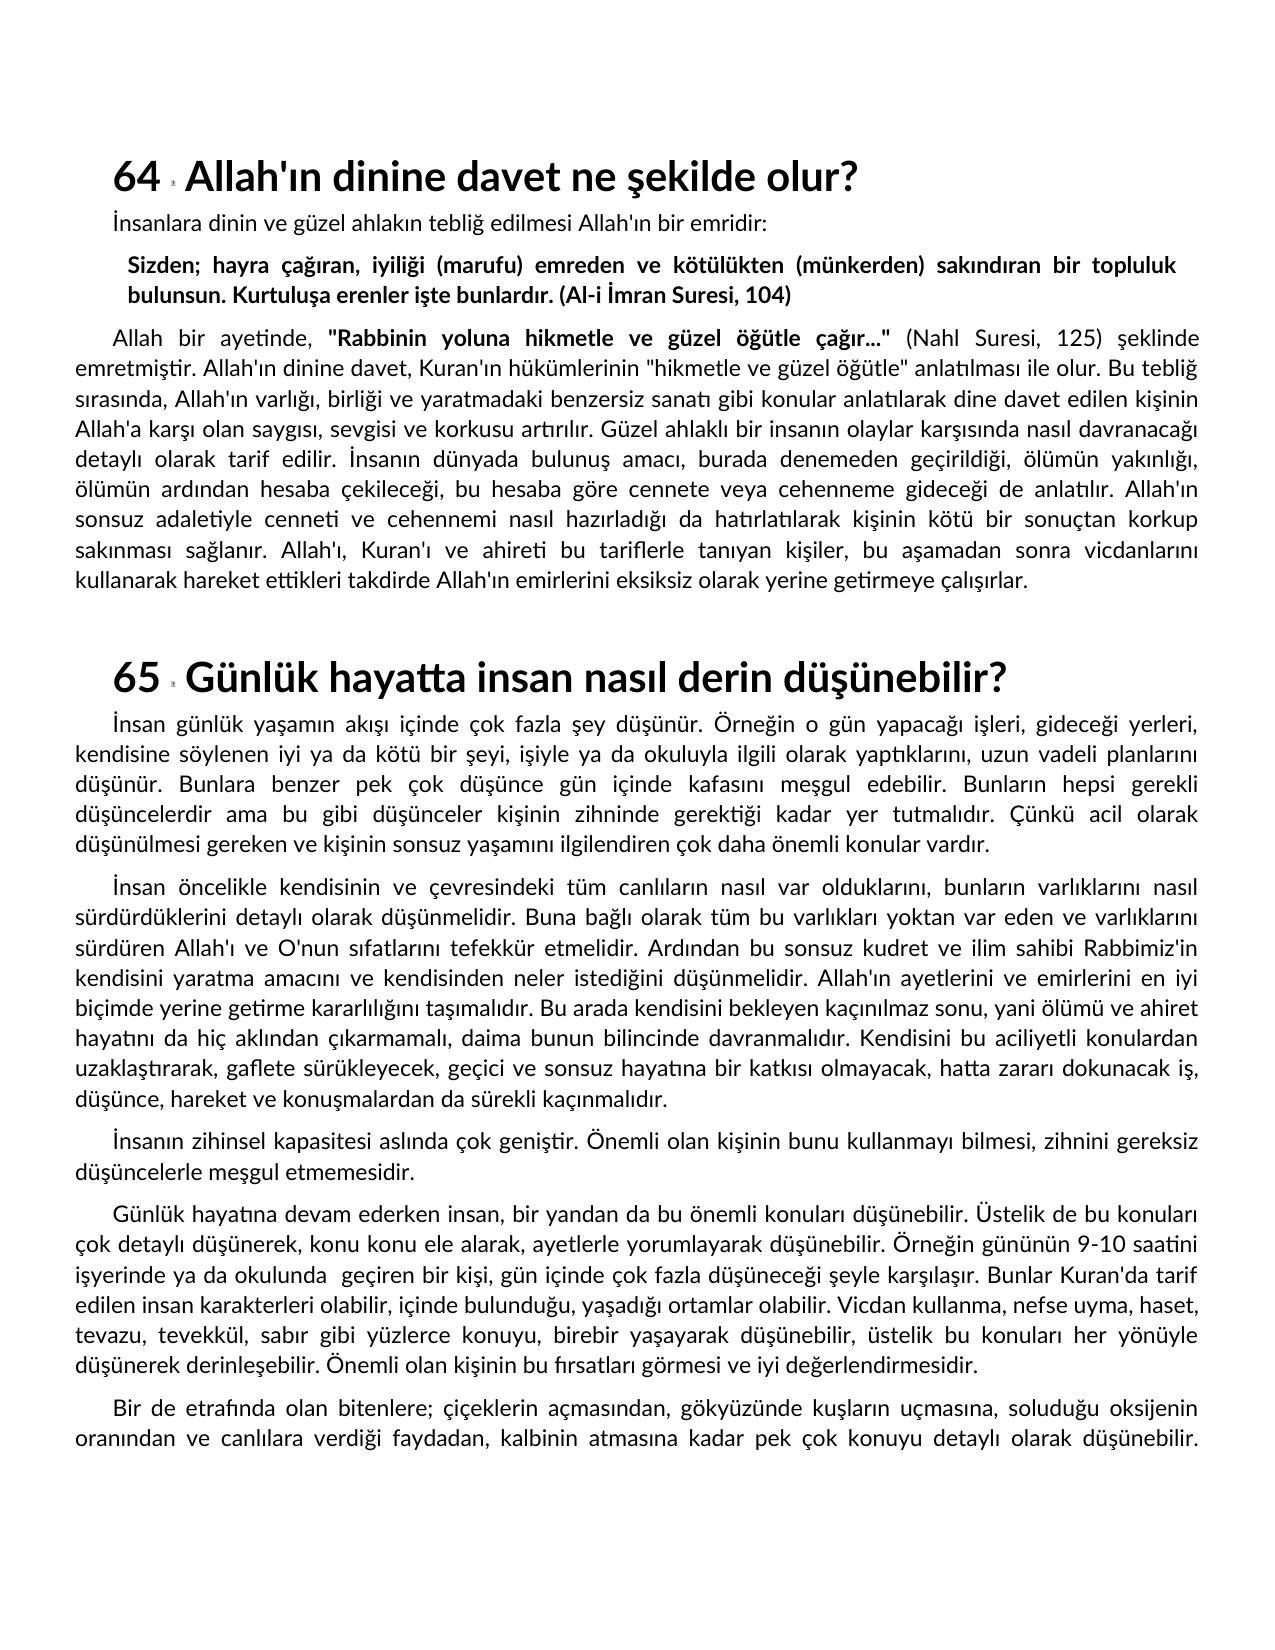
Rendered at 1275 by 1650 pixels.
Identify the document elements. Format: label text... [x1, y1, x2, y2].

text İnsanın zihinsel kapasitesi aslında çok geniştir. Önemli olan kişinin bunu kullanmayı bilmesi, zihnini gereksiz düşüncelerle meşgul etmemesidir. [75, 1127, 1200, 1185]
text Sizden; hayra çağıran, iyiliği (marufu) emreden ve kötülükten (münkerden) sakındıran bir topluluk bulunsun. Kurtuluşa erenler işte bunlardır. (Al-i İmran Suresi, 104) [127, 251, 1177, 309]
text İnsan günlük yaşamın akışı içinde çok fazla şey düşünür. Örneğin o gün yapacağı işleri, gideceği yerleri, kendisine söylenen iyi ya da kötü bir şeyi, işiyle ya da okuluyla ilgili olarak yaptıklarını, uzun vadeli planlarını düşünür. Bunlara benzer pek çok düşünce gün içinde kafasını meşgul edebilir. Bunların hepsi gerekli düşüncelerdir ama bu gibi düşünceler kişinin zihninde gerektiği kadar yer tutmalıdır. Çünkü acil olarak düşünülmesi gereken ve kişinin sonsuz yaşamını ilgilendiren çok daha önemli konular vardır. [75, 709, 1200, 858]
subtitle 64  Allah'ın dinine davet ne şekilde olur? [112, 150, 1200, 200]
text Günlük hayatına devam ederken insan, bir yandan da bu önemli konuları düşünebilir. Üstelik de bu konuları çok detaylı düşünerek, konu konu ele alarak, ayetlerle yorumlayarak düşünebilir. Örneğin gününün 9-10 saatini işyerinde ya da okulunda geçiren bir kişi, gün içinde çok fazla düşüneceği şeyle karşılaşır. Bunlar Kuran'da tarif edilen insan karakterleri olabilir, içinde bulunduğu, yaşadığı ortamlar olabilir. Vicdan kullanma, nefse uyma, haset, tevazu, tevekkül, sabır gibi yüzlerce konuyu, birebir yaşayarak düşünebilir, üstelik bu konuları her yönüyle düşünerek derinleşebilir. Önemli olan kişinin bu fırsatları görmesi ve iyi değerlendirmesidir. [75, 1200, 1200, 1378]
text Bir de etrafında olan bitenlere; çiçeklerin açmasından, gökyüzünde kuşların uçmasına, soluduğu oksijenin oranından ve canlılara verdiği faydadan, kalbinin atmasına kadar pek çok konuyu detaylı olarak düşünebilir. [75, 1394, 1200, 1451]
subtitle 65  Günlük hayatta insan nasıl derin düşünebilir? [112, 651, 1200, 701]
text İnsanlara dinin ve güzel ahlakın tebliğ edilmesi Allah'ın bir emridir: [75, 208, 1200, 236]
text Allah bir ayetinde, "Rabbinin yoluna hikmetle ve güzel öğütle çağır..." (Nahl Suresi, 125) şeklinde emretmiştir. Allah'ın dinine davet, Kuran'ın hükümlerinin "hikmetle ve güzel öğütle" anlatılması ile olur. Bu tebliğ sırasında, Allah'ın varlığı, birliği ve yaratmadaki benzersiz sanatı gibi konular anlatılarak dine davet edilen kişinin Allah'a karşı olan saygısı, sevgisi ve korkusu artırılır. Güzel ahlaklı bir insanın olaylar karşısında nasıl davranacağı detaylı olarak tarif edilir. İnsanın dünyada bulunuş amacı, burada denemeden geçirildiği, ölümün yakınlığı, ölümün ardından hesaba çekileceği, bu hesaba göre cennete veya cehenneme gideceği de anlatılır. Allah'ın sonsuz adaletiyle cenneti ve cehennemi nasıl hazırladığı da hatırlatılarak kişinin kötü bir sonuçtan korkup sakınması sağlanır. Allah'ı, Kuran'ı ve ahireti bu tariflerle tanıyan kişiler, bu aşamadan sonra vicdanlarını kullanarak hareket ettikleri takdirde Allah'ın emirlerini eksiksiz olarak yerine getirmeye çalışırlar. [75, 324, 1200, 593]
text İnsan öncelikle kendisinin ve çevresindeki tüm canlıların nasıl var olduklarını, bunların varlıklarını nasıl sürdürdüklerini detaylı olarak düşünmelidir. Buna bağlı olarak tüm bu varlıkları yoktan var eden ve varlıklarını sürdüren Allah'ı ve O'nun sıfatlarını tefekkür etmelidir. Ardından bu sonsuz kudret ve ilim sahibi Rabbimiz'in kendisini yaratma amacını ve kendisinden neler istediğini düşünmelidir. Allah'ın ayetlerini ve emirlerini en iyi biçimde yerine getirme kararlılığını taşımalıdır. Bu arada kendisini bekleyen kaçınılmaz sonu, yani ölümü ve ahiret hayatını da hiç aklından çıkarmamalı, daima bunun bilincinde davranmalıdır. Kendisini bu aciliyetli konulardan uzaklaştırarak, gaflete sürükleyecek, geçici ve sonsuz hayatına bir katkısı olmayacak, hatta zararı dokunacak iş, düşünce, hareket ve konuşmalardan da sürekli kaçınmalıdır. [75, 873, 1200, 1112]
